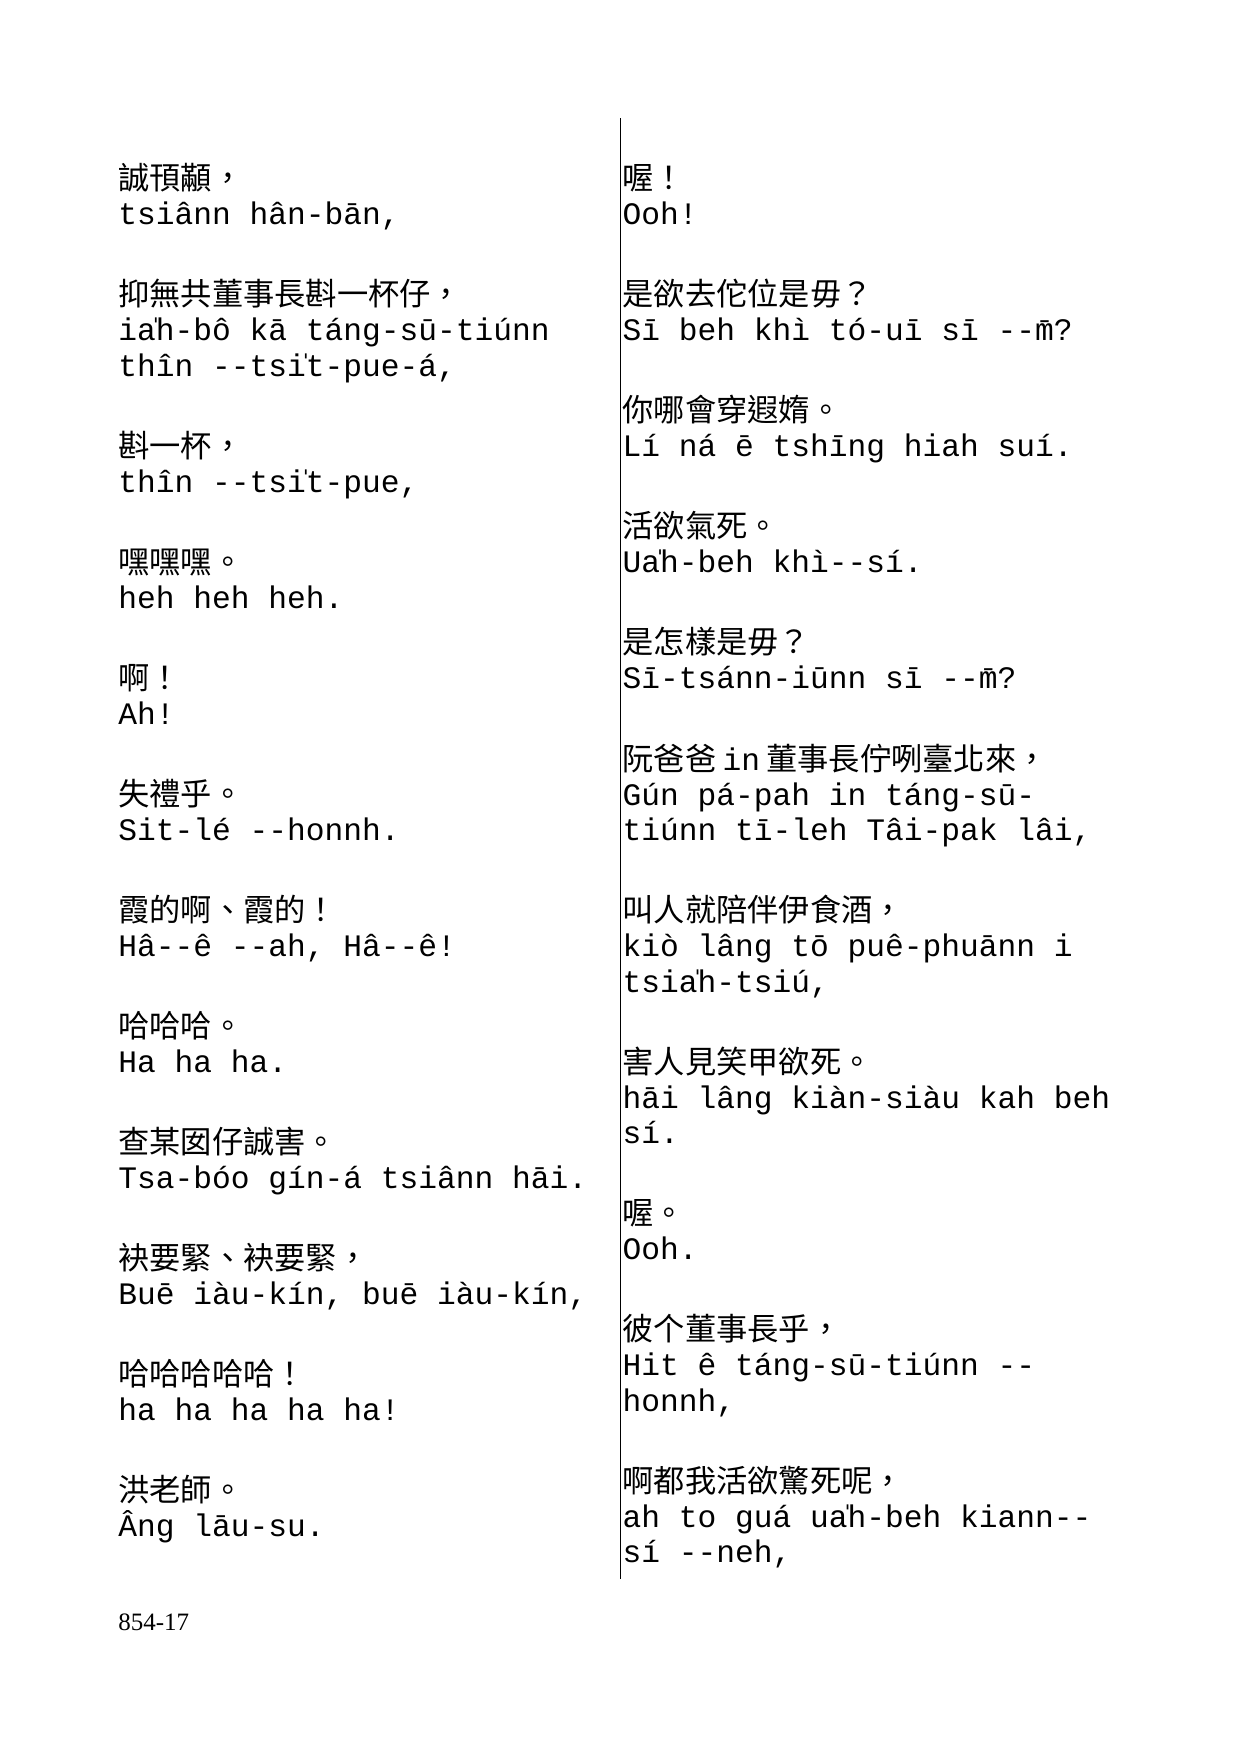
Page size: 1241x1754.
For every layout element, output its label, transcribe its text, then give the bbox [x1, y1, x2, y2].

text Sī-tsánn-iūnn sī --m̄? [622, 663, 1122, 698]
text Tsa-bóo gín-á tsiânn hāi. [118, 1162, 618, 1198]
text heh heh heh. [118, 582, 618, 618]
text 抑無共董事長斟一杯仔， [118, 269, 618, 315]
text Buē iàu-kín, buē iàu-kín, [118, 1278, 618, 1314]
text 是怎樣是毋？ [622, 618, 1122, 663]
text ia̍h-bô kā táng-sū-tiúnn thîn --tsi̍t-pue-á, [118, 315, 618, 386]
text Sit-lé --honnh. [118, 814, 618, 850]
text kiò lâng tō puê-phuānn i tsia̍h-tsiú, [622, 931, 1122, 1002]
text 查某囡仔誠害。 [118, 1117, 618, 1162]
text 嘿嘿嘿。 [118, 537, 618, 582]
text 活欲氣死。 [622, 502, 1122, 547]
text thîn --tsi̍t-pue, [118, 466, 618, 502]
text 喔！ [622, 153, 1122, 199]
text Hit ê táng-sū-tiúnn --honnh, [622, 1350, 1122, 1421]
text Gún pá-pah in táng-sū-tiúnn tī-leh Tâi-pak lâi, [622, 779, 1122, 850]
text Hâ--ê --ah, Hâ--ê! [118, 930, 618, 966]
text Ooh! [622, 199, 1122, 234]
text 害人見笑甲欲死。 [622, 1037, 1122, 1082]
text Sī beh khì tó-uī sī --m̄? [622, 315, 1122, 350]
text 霞的啊、霞的！ [118, 885, 618, 930]
text 哈哈哈。 [118, 1001, 618, 1046]
text hāi lâng kiàn-siàu kah beh sí. [622, 1082, 1122, 1153]
text Ua̍h-beh khì--sí. [622, 547, 1122, 582]
text 叫人就陪伴伊食酒， [622, 886, 1122, 931]
text tsiânn hân-bān, [118, 199, 618, 234]
text 喔。 [622, 1188, 1122, 1234]
text 失禮乎。 [118, 769, 618, 814]
text 斟一杯， [118, 421, 618, 466]
text 袂要緊、袂要緊， [118, 1233, 618, 1278]
text 阮爸爸in董事長佇咧臺北來， [622, 734, 1122, 779]
text 啊都我活欲驚死呢， [622, 1456, 1122, 1501]
text Ha ha ha. [118, 1046, 618, 1082]
text Lí ná ē tshīng hiah suí. [622, 431, 1122, 466]
text 你哪會穿遐媠。 [622, 386, 1122, 431]
text Âng lāu-su. [118, 1511, 618, 1546]
text 彼个董事長乎， [622, 1304, 1122, 1350]
text 誠頇顢， [118, 153, 618, 199]
text Ooh. [622, 1234, 1122, 1269]
text 洪老師。 [118, 1465, 618, 1511]
text ah to guá ua̍h-beh kiann--sí --neh, [622, 1501, 1122, 1572]
text 是欲去佗位是毋？ [622, 269, 1122, 315]
text ha ha ha ha ha! [118, 1394, 618, 1430]
text Ah! [118, 698, 618, 734]
text 啊！ [118, 653, 618, 698]
text 哈哈哈哈哈！ [118, 1349, 618, 1394]
